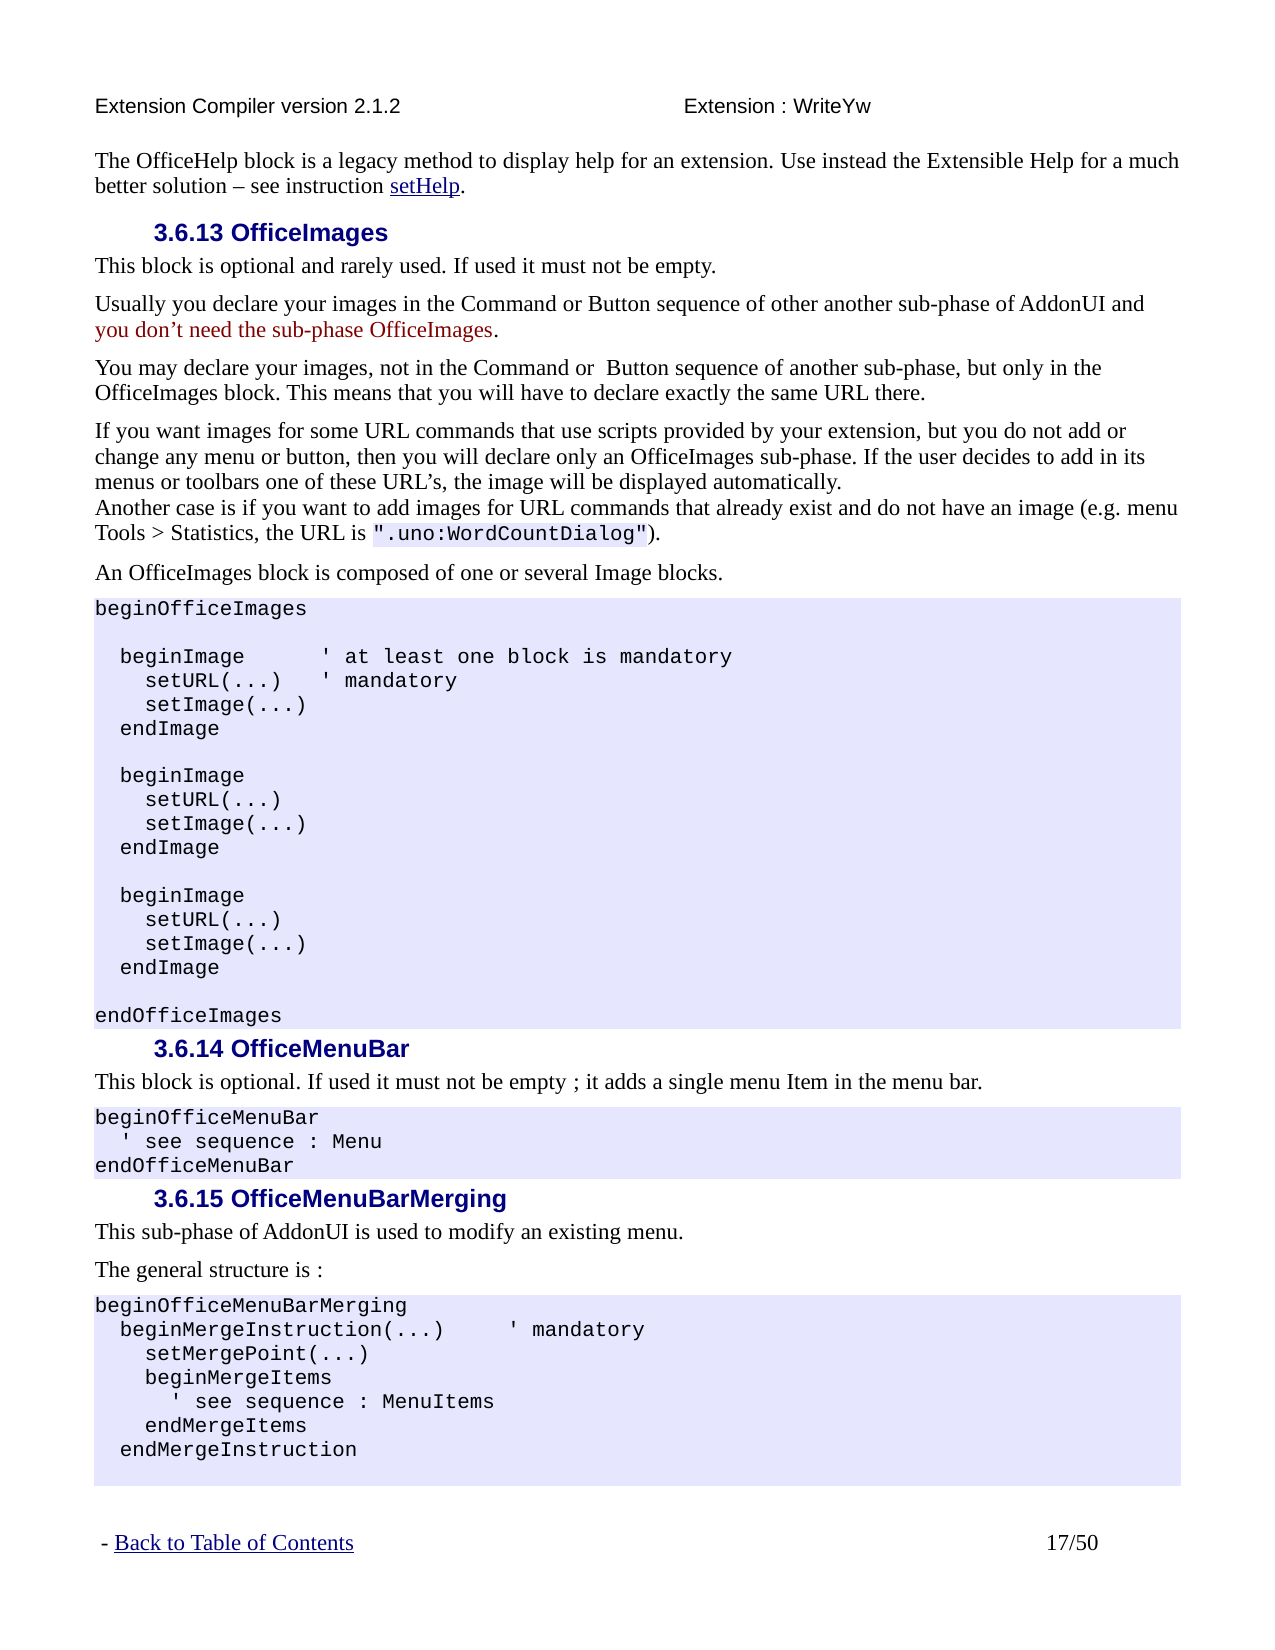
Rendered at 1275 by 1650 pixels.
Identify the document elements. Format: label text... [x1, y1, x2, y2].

text beginImage ' at least one block is mandatory [94, 646, 1181, 669]
text endMergeInstruction [94, 1438, 1181, 1462]
text endOfficeImages [94, 1005, 1181, 1029]
text endImage [94, 837, 1181, 861]
subtitle OfficeMenuBar [153, 1035, 1181, 1063]
text beginMergeItems [94, 1367, 1181, 1391]
text beginOfficeMenuBarMerging [94, 1295, 1181, 1319]
text endOfficeMenuBar [94, 1155, 1181, 1179]
text ' see sequence : Menu [94, 1131, 1181, 1155]
text setImage(...) [94, 693, 1181, 717]
subtitle OfficeImages [153, 219, 1181, 247]
text setImage(...) [94, 933, 1181, 957]
text beginMergeInstruction(...) ' mandatory [94, 1319, 1181, 1343]
text This sub-phase of AddonUI is used to modify an existing menu. [94, 1219, 1181, 1244]
text setURL(...) [94, 909, 1181, 933]
text This block is optional. If used it must not be empty ; it adds a single menu Item in the menu bar. [94, 1069, 1181, 1094]
text setURL(...) [94, 789, 1181, 813]
text The general structure is : [94, 1257, 1181, 1282]
text ' see sequence : MenuItems [94, 1391, 1181, 1414]
text endImage [94, 717, 1181, 741]
text If you want images for some URL commands that use scripts provided by your extension, but you do not add or change any menu or button, then you will declare only an OfficeImages sub-phase. If the user decides to add in its menus or toolbars one of these URL’s, the image will be displayed automatically. Another case is if you want to add images for URL commands that already exist and do not have an image (e.g. menu Tools > Statistics, the URL is ".uno:WordCountDialog"). [94, 418, 1181, 547]
text endImage [94, 957, 1181, 981]
text You may declare your images, not in the Command or Button sequence of another sub-phase, but only in the OfficeImages block. This means that you will have to declare exactly the same URL there. [94, 354, 1181, 406]
text endMergeItems [94, 1414, 1181, 1438]
text The OfficeHelp block is a legacy method to display help for an extension. Use instead the Extensible Help for a much better solution – see instruction setHelp. [94, 147, 1181, 198]
text beginOfficeImages [94, 598, 1181, 622]
text setImage(...) [94, 813, 1181, 837]
text beginImage [94, 885, 1181, 909]
text setMergePoint(...) [94, 1343, 1181, 1367]
text setURL(...) ' mandatory [94, 669, 1181, 693]
text beginImage [94, 765, 1181, 789]
text beginOfficeMenuBar [94, 1107, 1181, 1131]
text An OfficeImages block is composed of one or several Image blocks. [94, 560, 1181, 585]
text This block is optional and rarely used. If used it must not be empty. [94, 253, 1181, 278]
text Usually you declare your images in the Command or Button sequence of other another sub-phase of AddonUI and you don’t need the sub-phase OfficeImages. [94, 291, 1181, 342]
subtitle OfficeMenuBarMerging [153, 1185, 1181, 1213]
